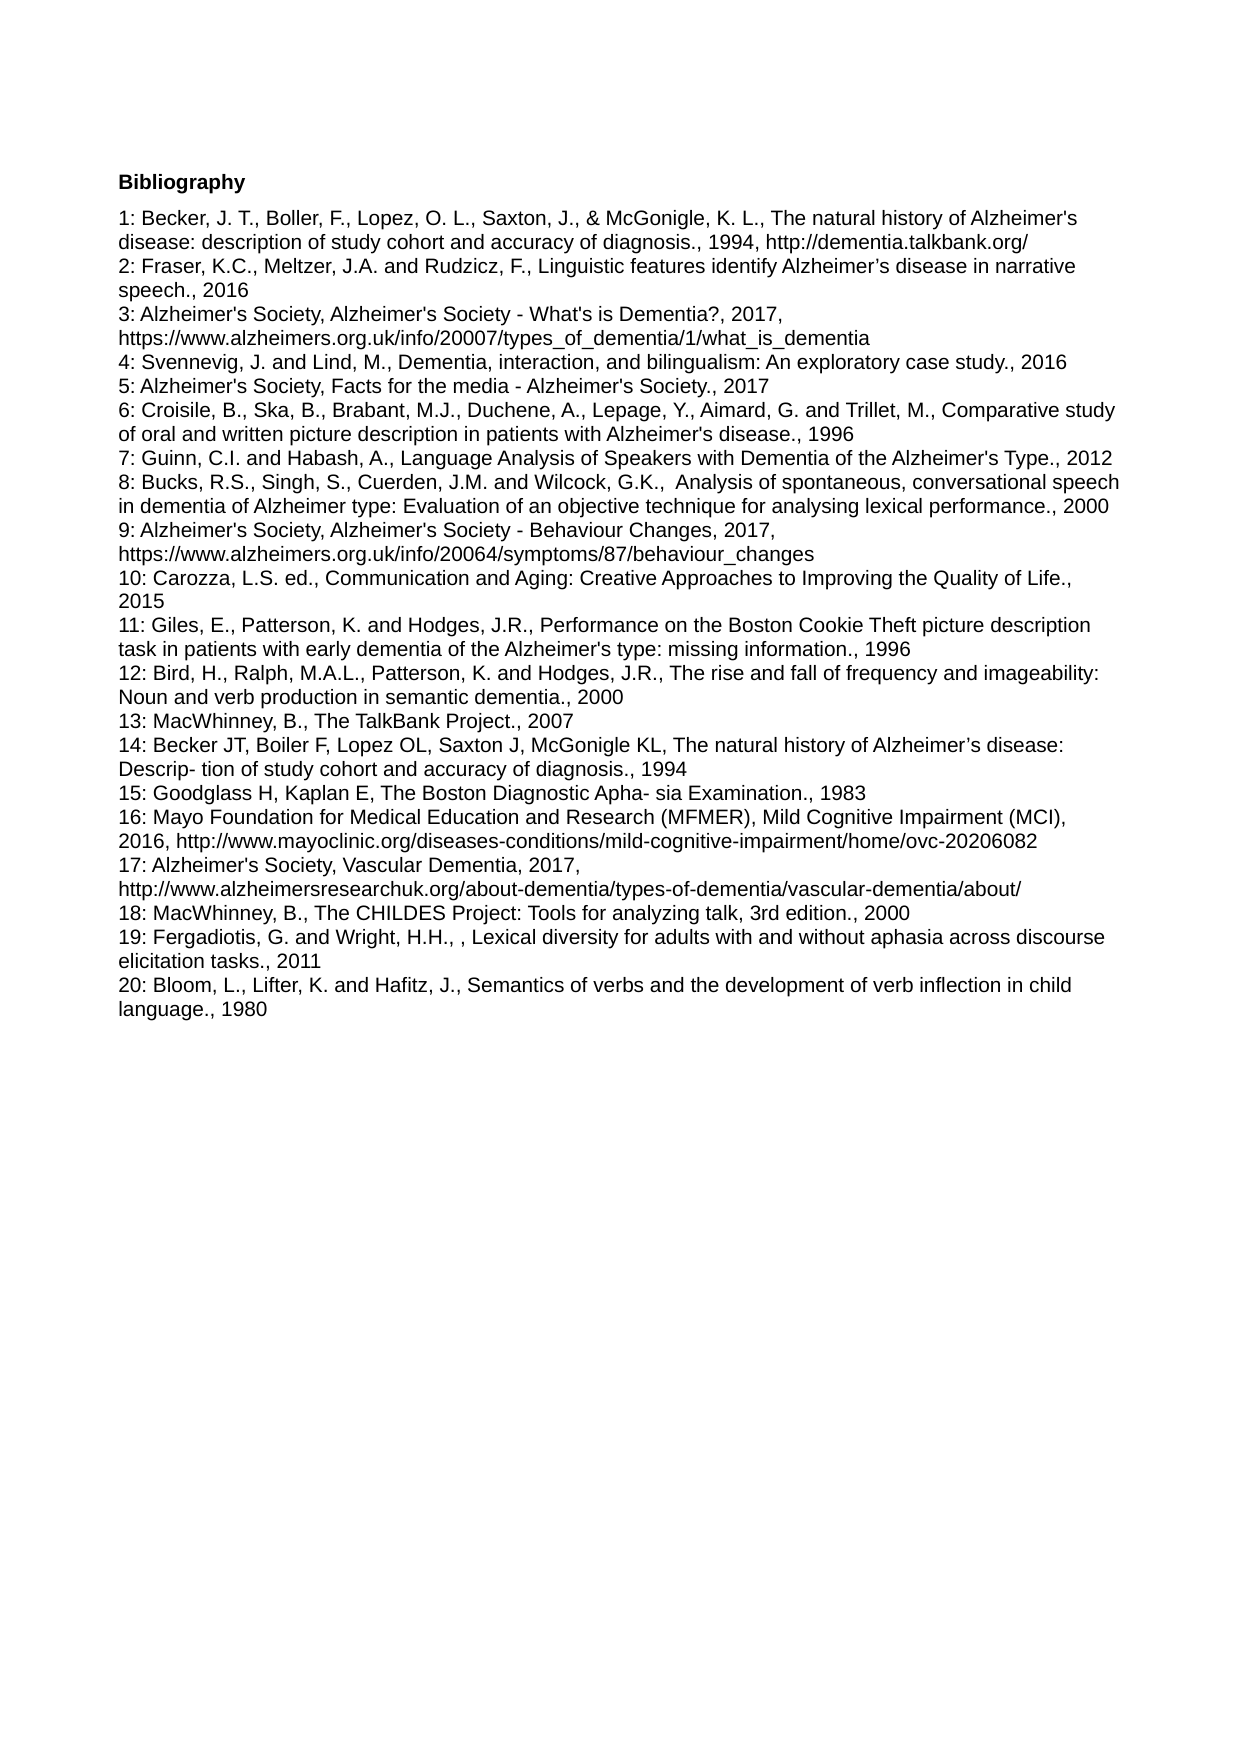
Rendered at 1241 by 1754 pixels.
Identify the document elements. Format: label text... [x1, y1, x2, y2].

text 1: Becker, J. T., Boller, F., Lopez, O. L., Saxton, J., & McGonigle, K. L., The natural history of Alzheimer's disease: description of study cohort and accuracy of diagnosis., 1994, http://dementia.talkbank.org/ [118, 206, 1122, 254]
text 12: Bird, H., Ralph, M.A.L., Patterson, K. and Hodges, J.R., The rise and fall of frequency and imageability: Noun and verb production in semantic dementia., 2000 [118, 661, 1122, 709]
subtitle Bibliography [118, 169, 1122, 193]
text 4: Svennevig, J. and Lind, M., Dementia, interaction, and bilingualism: An exploratory case study., 2016 [118, 350, 1122, 374]
text 16: Mayo Foundation for Medical Education and Research (MFMER), Mild Cognitive Impairment (MCI), 2016, http://www.mayoclinic.org/diseases-conditions/mild-cognitive-impairment/home/ovc-20206082 [118, 805, 1122, 853]
text 18: MacWhinney, B., The CHILDES Project: Tools for analyzing talk, 3rd edition., 2000 [118, 901, 1122, 925]
text 19: Fergadiotis, G. and Wright, H.H., , Lexical diversity for adults with and without aphasia across discourse elicitation tasks., 2011 [118, 925, 1122, 973]
text 6: Croisile, B., Ska, B., Brabant, M.J., Duchene, A., Lepage, Y., Aimard, G. and Trillet, M., Comparative study of oral and written picture description in patients with Alzheimer's disease., 1996 [118, 398, 1122, 446]
text 11: Giles, E., Patterson, K. and Hodges, J.R., Performance on the Boston Cookie Theft picture description task in patients with early dementia of the Alzheimer's type: missing information., 1996 [118, 613, 1122, 661]
text 14: Becker JT, Boiler F, Lopez OL, Saxton J, McGonigle KL, The natural history of Alzheimer’s disease: Descrip- tion of study cohort and accuracy of diagnosis., 1994 [118, 733, 1122, 781]
text 13: MacWhinney, B., The TalkBank Project., 2007 [118, 709, 1122, 733]
text 20: Bloom, L., Lifter, K. and Hafitz, J., Semantics of verbs and the development of verb inflection in child language., 1980 [118, 973, 1122, 1021]
text 17: Alzheimer's Society, Vascular Dementia, 2017, http://www.alzheimersresearchuk.org/about-dementia/types-of-dementia/vascular-dementia/about/ [118, 853, 1122, 901]
text 5: Alzheimer's Society, Facts for the media - Alzheimer's Society., 2017 [118, 374, 1122, 398]
text 9: Alzheimer's Society, Alzheimer's Society - Behaviour Changes, 2017, https://www.alzheimers.org.uk/info/20064/symptoms/87/behaviour_changes [118, 517, 1122, 565]
text 2: Fraser, K.C., Meltzer, J.A. and Rudzicz, F., Linguistic features identify Alzheimer’s disease in narrative speech., 2016 [118, 254, 1122, 302]
text 7: Guinn, C.I. and Habash, A., Language Analysis of Speakers with Dementia of the Alzheimer's Type., 2012 [118, 446, 1122, 469]
text 8: Bucks, R.S., Singh, S., Cuerden, J.M. and Wilcock, G.K., Analysis of spontaneous, conversational speech in dementia of Alzheimer type: Evaluation of an objective technique for analysing lexical performance., 2000 [118, 469, 1122, 517]
text 3: Alzheimer's Society, Alzheimer's Society - What's is Dementia?, 2017, https://www.alzheimers.org.uk/info/20007/types_of_dementia/1/what_is_dementia [118, 302, 1122, 350]
text 15: Goodglass H, Kaplan E, The Boston Diagnostic Apha- sia Examination., 1983 [118, 781, 1122, 805]
text 10: Carozza, L.S. ed., Communication and Aging: Creative Approaches to Improving the Quality of Life., 2015 [118, 565, 1122, 613]
